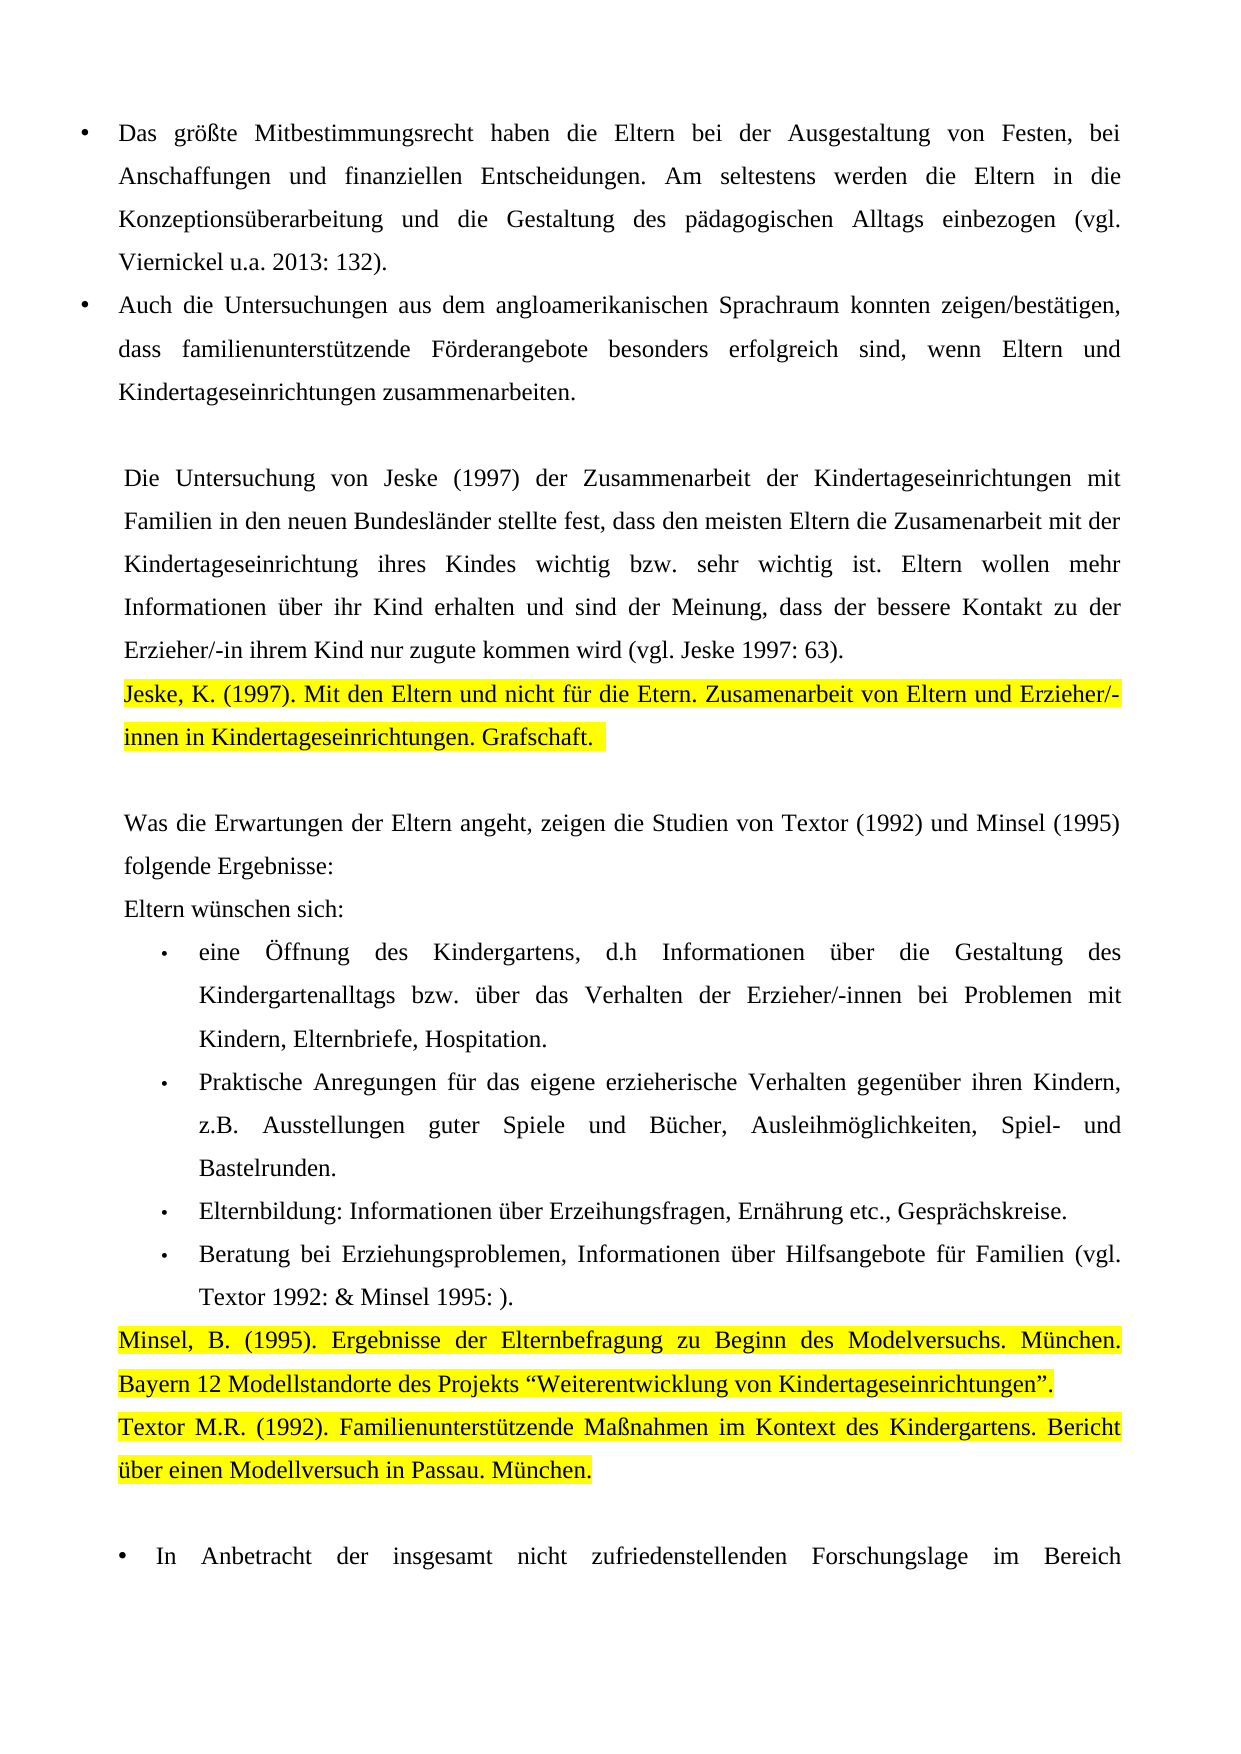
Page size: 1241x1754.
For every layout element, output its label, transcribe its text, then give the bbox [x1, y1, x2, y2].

text Minsel, B. (1995). Ergebnisse der Elternbefragung zu Beginn des Modelversuchs. München. Bayern 12 Modellstandorte des Projekts “Weiterentwicklung von Kindertageseinrichtungen”. [118, 1326, 1122, 1397]
text Eltern wünschen sich: [123, 894, 1122, 923]
list Elternbildung: Informationen über Erzeihungsfragen, Ernährung etc., Gesprächskreise. [161, 1196, 1122, 1225]
text Textor M.R. (1992). Familienunterstützende Maßnahmen im Kontext des Kindergartens. Bericht über einen Modellversuch in Passau. München. [118, 1412, 1122, 1484]
list In Anbetracht der insgesamt nicht zufriedenstellenden Forschungslage im Bereich [81, 1541, 1122, 1570]
text Jeske, K. (1997). Mit den Eltern und nicht für die Etern. Zusamenarbeit von Eltern und Erzieher/-innen in Kindertageseinrichtungen. Grafschaft. [123, 679, 1122, 751]
list Das größte Mitbestimmungsrecht haben die Eltern bei der Ausgestaltung von Festen, bei Anschaffungen und finanziellen Entscheidungen. Am seltestens werden die Eltern in die Konzeptionsüberarbeitung und die Gestaltung des pädagogischen Alltags einbezogen (vgl. Viernickel u.a. 2013: 132). [81, 118, 1122, 276]
list eine Öffnung des Kindergartens, d.h Informationen über die Gestaltung des Kindergartenalltags bzw. über das Verhalten der Erzieher/-innen bei Problemen mit Kindern, Elternbriefe, Hospitation. [161, 937, 1122, 1052]
list Praktische Anregungen für das eigene erzieherische Verhalten gegenüber ihren Kindern, z.B. Ausstellungen guter Spiele und Bücher, Ausleihmöglichkeiten, Spiel- und Bastelrunden. [161, 1067, 1122, 1182]
text Die Untersuchung von Jeske (1997) der Zusammenarbeit der Kindertageseinrichtungen mit Familien in den neuen Bundesländer stellte fest, dass den meisten Eltern die Zusamenarbeit mit der Kindertageseinrichtung ihres Kindes wichtig bzw. sehr wichtig ist. Eltern wollen mehr Informationen über ihr Kind erhalten und sind der Meinung, dass der bessere Kontakt zu der Erzieher/-in ihrem Kind nur zugute kommen wird (vgl. Jeske 1997: 63). [123, 463, 1122, 664]
text Was die Erwartungen der Eltern angeht, zeigen die Studien von Textor (1992) und Minsel (1995) folgende Ergebnisse: [123, 808, 1122, 880]
list Auch die Untersuchungen aus dem angloamerikanischen Sprachraum konnten zeigen/bestätigen, dass familienunterstützende Förderangebote besonders erfolgreich sind, wenn Eltern und Kindertageseinrichtungen zusammenarbeiten. [81, 291, 1122, 406]
list Beratung bei Erziehungsproblemen, Informationen über Hilfsangebote für Familien (vgl. Textor 1992: & Minsel 1995: ). [161, 1239, 1122, 1311]
